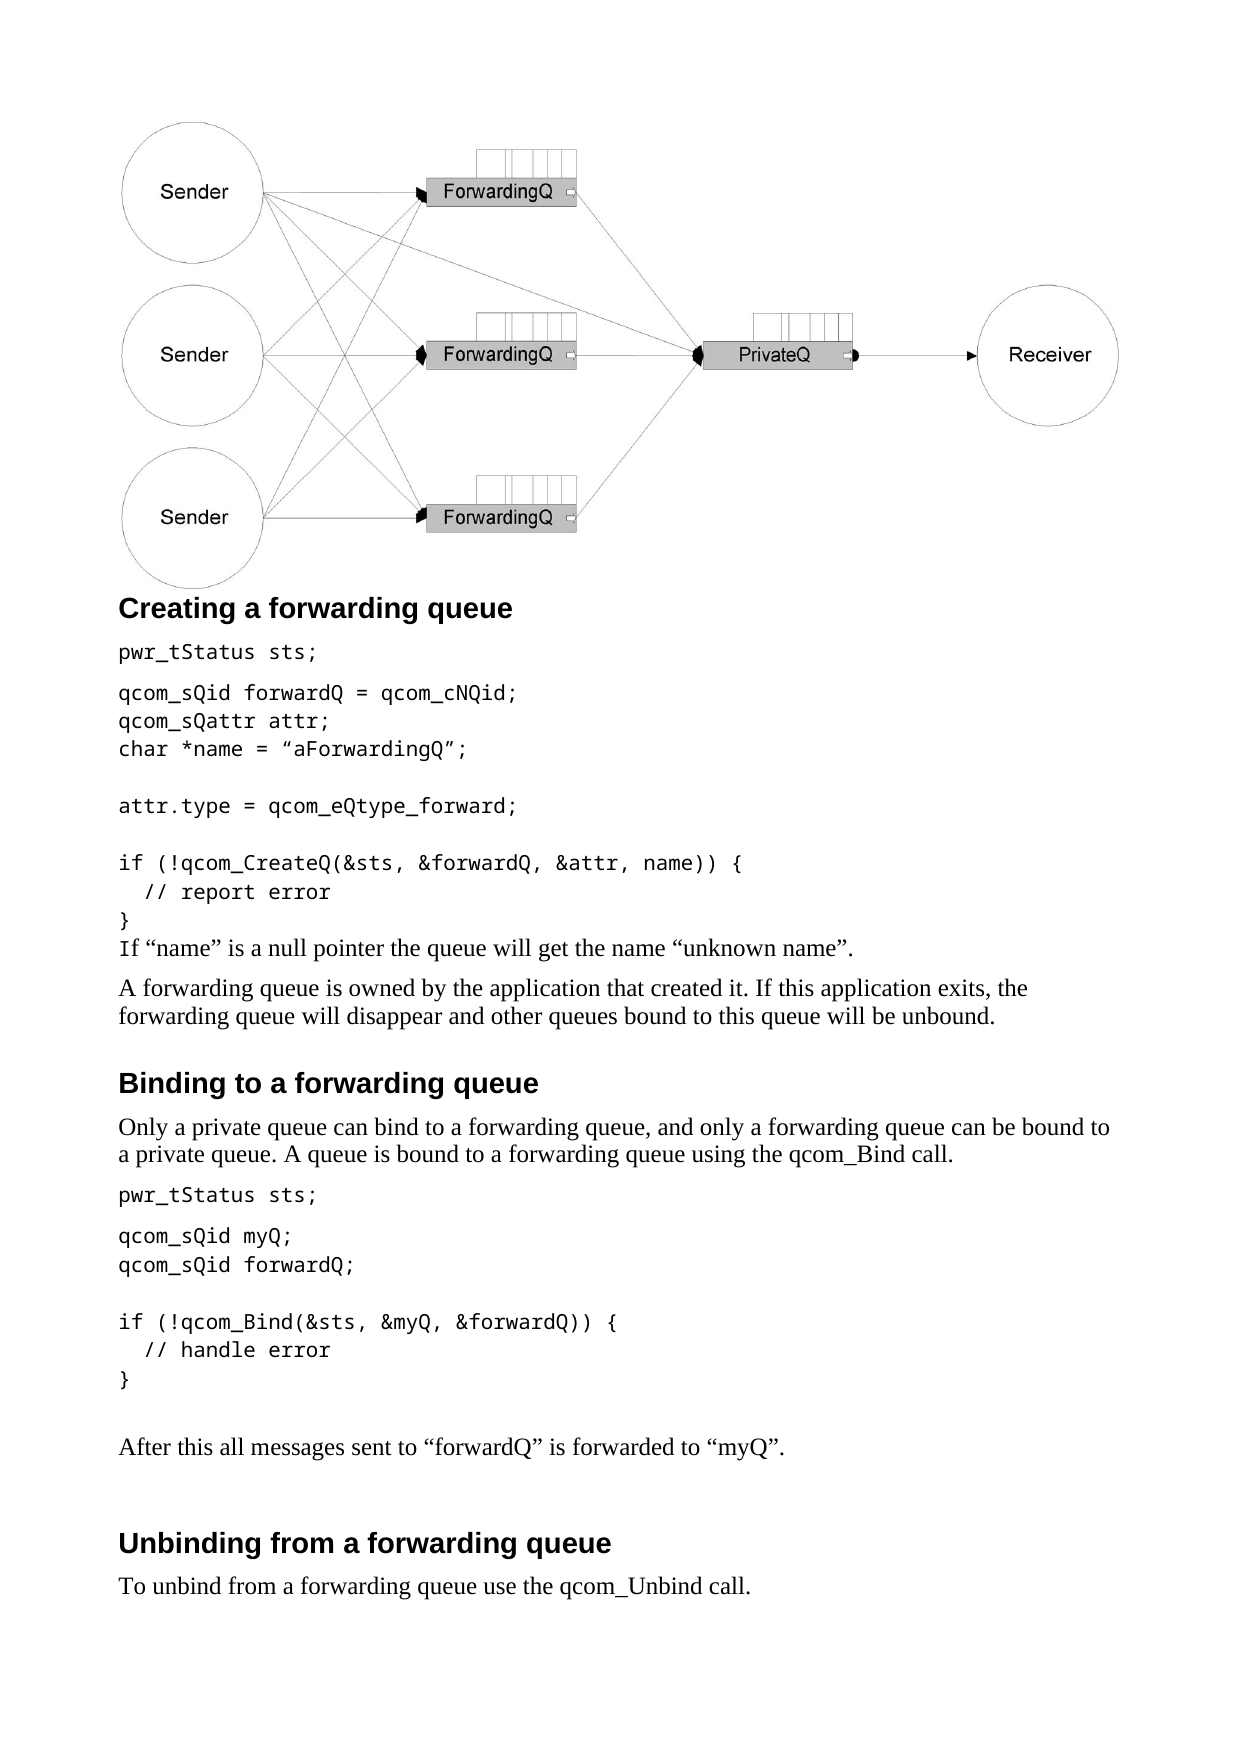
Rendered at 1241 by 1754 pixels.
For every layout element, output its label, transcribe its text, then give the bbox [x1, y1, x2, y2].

text } [118, 1364, 1122, 1392]
picture [118, 118, 1122, 592]
text // handle error [118, 1335, 1122, 1364]
text After this all messages sent to “forwardQ” is forwarded to “myQ”. [118, 1433, 1122, 1461]
text qcom_sQid forwardQ; [118, 1250, 1122, 1278]
text Only a private queue can bind to a forwarding queue, and only a forwarding queue can be bound to a private queue. A queue is bound to a forwarding queue using the qcom_Bind call. [118, 1113, 1122, 1168]
text // report error [118, 877, 1122, 905]
text qcom_sQid myQ; [118, 1221, 1122, 1250]
text if (!qcom_Bind(&sts, &myQ, &forwardQ)) { [118, 1307, 1122, 1335]
text pwr_tStatus sts; [118, 1181, 1122, 1209]
text If “name” is a null pointer the queue will get the name “unknown name”. [118, 934, 1122, 962]
text qcom_sQid forwardQ = qcom_cNQid; [118, 678, 1122, 706]
text } [118, 905, 1122, 934]
subtitle Binding to a forwarding queue [118, 1067, 1122, 1100]
subtitle Unbinding from a forwarding queue [118, 1527, 1122, 1559]
text if (!qcom_CreateQ(&sts, &forwardQ, &attr, name)) { [118, 848, 1122, 877]
text pwr_tStatus sts; [118, 637, 1122, 665]
text qcom_sQattr attr; [118, 706, 1122, 734]
text A forwarding queue is owned by the application that created it. If this application exits, the forwarding queue will disappear and other queues bound to this queue will be unbound. [118, 974, 1122, 1030]
text To unbind from a forwarding queue use the qcom_Unbind call. [118, 1572, 1122, 1599]
text attr.type = qcom_eQtype_forward; [118, 791, 1122, 820]
text char *name = “aForwardingQ”; [118, 734, 1122, 763]
subtitle Creating a forwarding queue [118, 592, 1122, 624]
